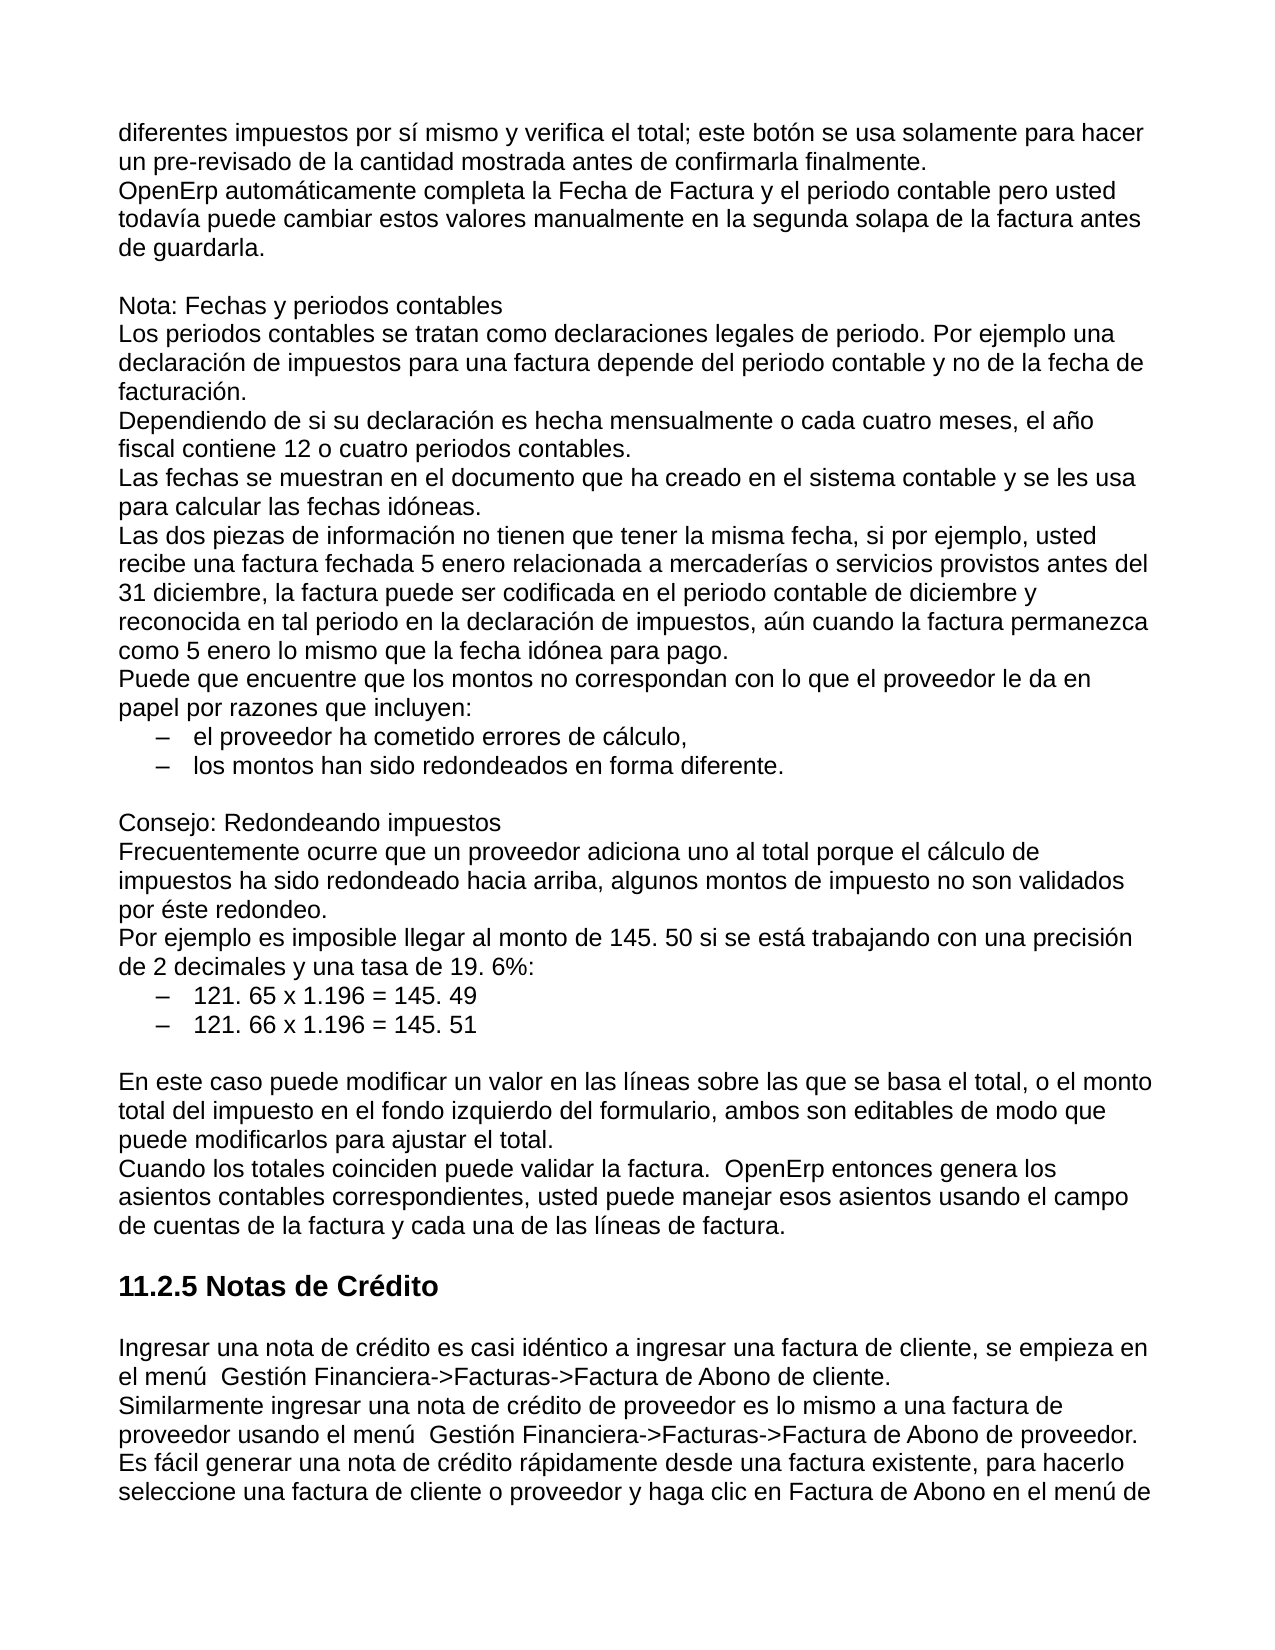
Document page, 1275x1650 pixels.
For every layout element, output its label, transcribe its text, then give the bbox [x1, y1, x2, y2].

text Dependiendo de si su declaración es hecha mensualmente o cada cuatro meses, el año fiscal contiene 12 o cuatro periodos contables. [118, 406, 1157, 463]
text Frecuentemente ocurre que un proveedor adiciona uno al total porque el cálculo de impuestos ha sido redondeado hacia arriba, algunos montos de impuesto no son validados por éste redondeo. [118, 837, 1157, 923]
text diferentes impuestos por sí mismo y verifica el total; este botón se usa solamente para hacer un pre-revisado de la cantidad mostrada antes de confirmarla finalmente. [118, 118, 1157, 176]
text Cuando los totales coinciden puede validar la factura. OpenErp entonces genera los asientos contables correspondientes, usted puede manejar esos asientos usando el campo de cuentas de la factura y cada una de las líneas de factura. [118, 1153, 1157, 1240]
text Las fechas se muestran en el documento que ha creado en el sistema contable y se les usa para calcular las fechas idóneas. [118, 463, 1157, 521]
list 121. 66 x 1.196 = 145. 51 [156, 1010, 1157, 1038]
list los montos han sido redondeados en forma diferente. [156, 751, 1157, 779]
text Los periodos contables se tratan como declaraciones legales de periodo. Por ejemplo una declaración de impuestos para una factura depende del periodo contable y no de la fecha de facturación. [118, 319, 1157, 406]
text Similarmente ingresar una nota de crédito de proveedor es lo mismo a una factura de proveedor usando el menú Gestión Financiera->Facturas->Factura de Abono de proveedor. [118, 1391, 1157, 1448]
text Es fácil generar una nota de crédito rápidamente desde una factura existente, para hacerlo seleccione una factura de cliente o proveedor y haga clic en Factura de Abono en el menú de [118, 1448, 1157, 1506]
text 11.2.5 Notas de Crédito [118, 1268, 1157, 1302]
text Por ejemplo es imposible llegar al monto de 145. 50 si se está trabajando con una precisión de 2 decimales y una tasa de 19. 6%: [118, 923, 1157, 981]
text Puede que encuentre que los montos no correspondan con lo que el proveedor le da en papel por razones que incluyen: [118, 664, 1157, 722]
list 121. 65 x 1.196 = 145. 49 [156, 981, 1157, 1010]
text En este caso puede modificar un valor en las líneas sobre las que se basa el total, o el monto total del impuesto en el fondo izquierdo del formulario, ambos son editables de modo que puede modificarlos para ajustar el total. [118, 1067, 1157, 1153]
text Las dos piezas de información no tienen que tener la misma fecha, si por ejemplo, usted recibe una factura fechada 5 enero relacionada a mercaderías o servicios provistos antes del 31 diciembre, la factura puede ser codificada en el periodo contable de diciembre y reconocida en tal periodo en la declaración de impuestos, aún cuando la factura permanezca como 5 enero lo mismo que la fecha idónea para pago. [118, 521, 1157, 664]
text OpenErp automáticamente completa la Fecha de Factura y el periodo contable pero usted todavía puede cambiar estos valores manualmente en la segunda solapa de la factura antes de guardarla. [118, 176, 1157, 262]
list el proveedor ha cometido errores de cálculo, [156, 722, 1157, 751]
text Consejo: Redondeando impuestos [118, 808, 1157, 837]
text Nota: Fechas y periodos contables [118, 291, 1157, 319]
text Ingresar una nota de crédito es casi idéntico a ingresar una factura de cliente, se empieza en el menú Gestión Financiera->Facturas->Factura de Abono de cliente. [118, 1333, 1157, 1391]
